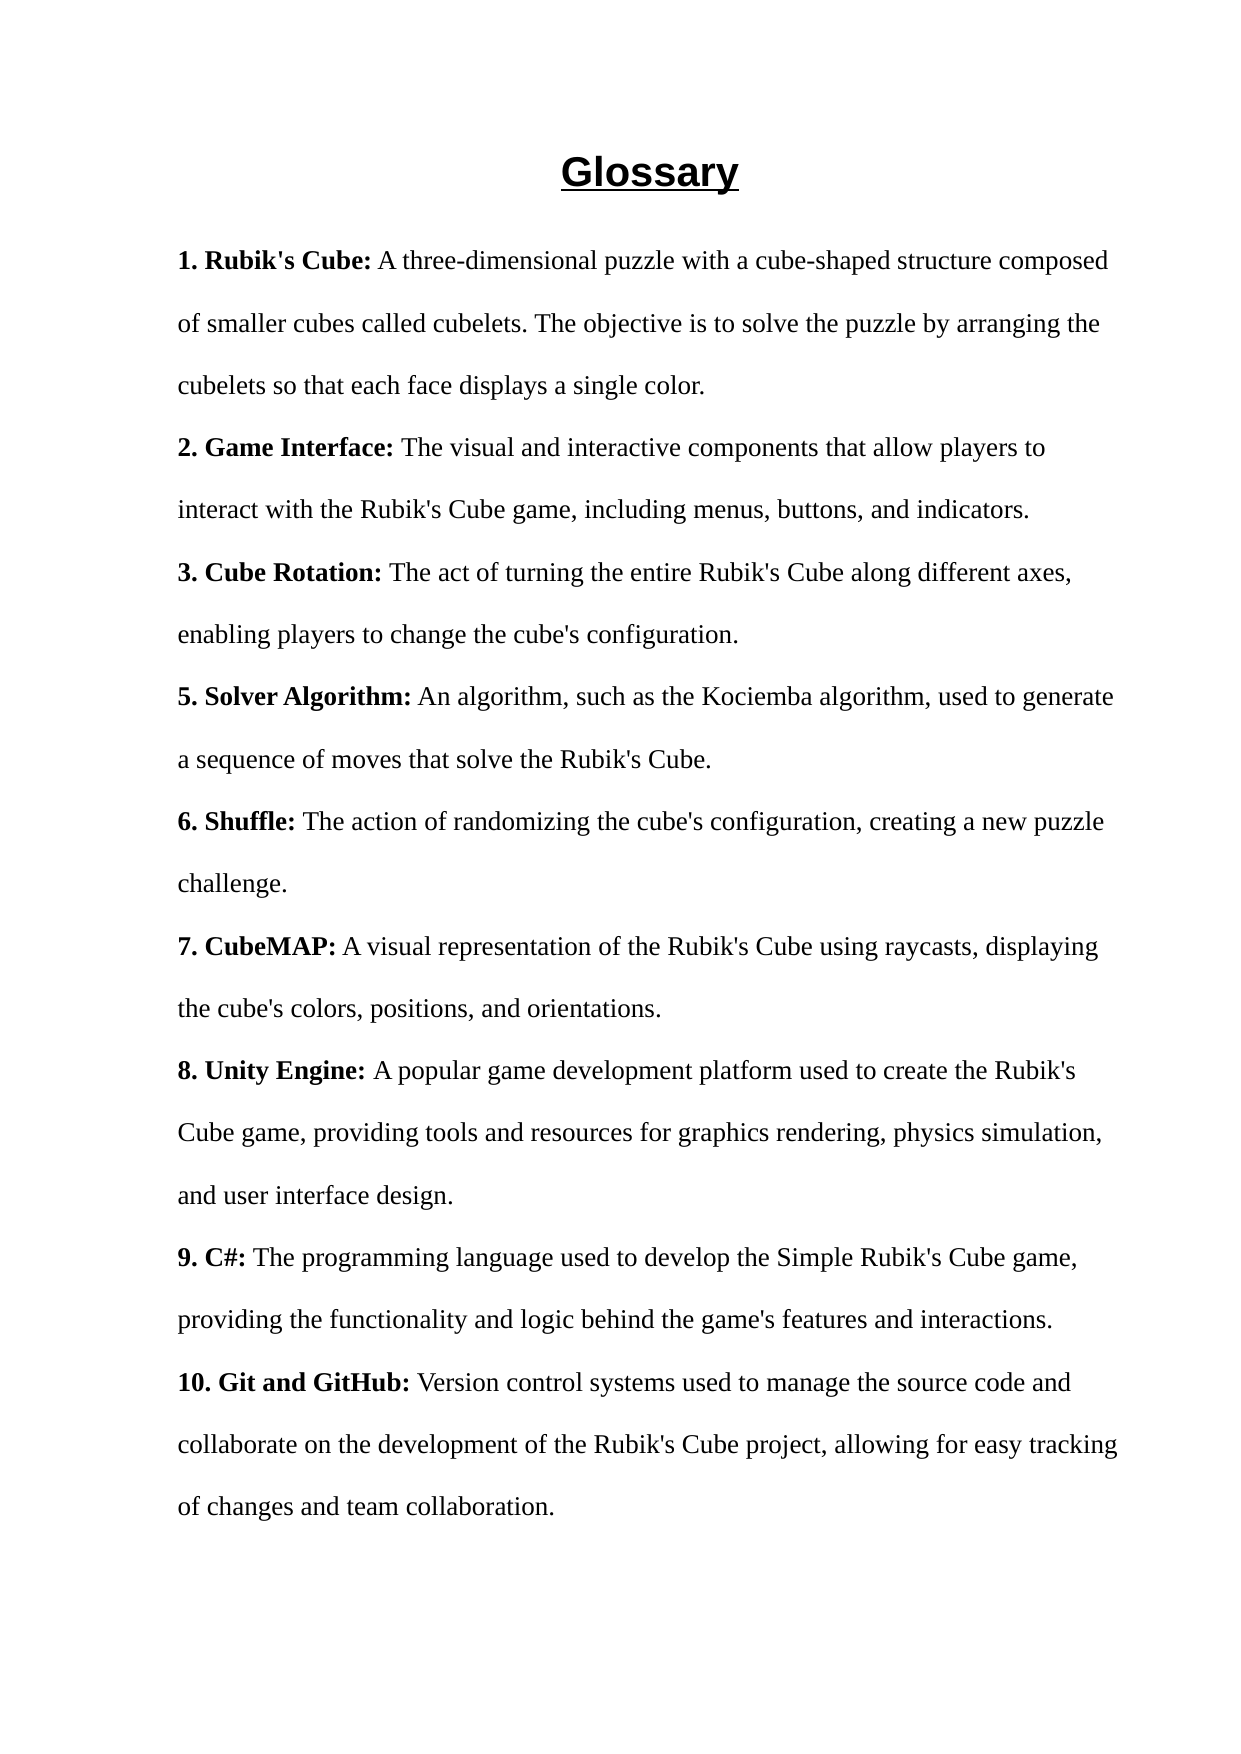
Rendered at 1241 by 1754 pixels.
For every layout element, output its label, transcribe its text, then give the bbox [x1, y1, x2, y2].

text Glossary [177, 148, 1122, 196]
text 10. Git and GitHub: Version control systems used to manage the source code and collaborate on the development of the Rubik's Cube project, allowing for easy tracking of changes and team collaboration. [177, 1366, 1122, 1521]
text 3. Cube Rotation: The act of turning the entire Rubik's Cube along different axes, enabling players to change the cube's configuration. [177, 556, 1122, 649]
text 1. Rubik's Cube: A three-dimensional puzzle with a cube-shaped structure composed of smaller cubes called cubelets. The objective is to solve the puzzle by arranging the cubelets so that each face displays a single color. [177, 244, 1122, 400]
text 9. C#: The programming language used to develop the Simple Rubik's Cube game, providing the functionality and logic behind the game's features and interactions. [177, 1241, 1122, 1334]
text 8. Unity Engine: A popular game development platform used to create the Rubik's Cube game, providing tools and resources for graphics rendering, physics simulation, and user interface design. [177, 1054, 1122, 1210]
text 6. Shuffle: The action of randomizing the cube's configuration, creating a new puzzle challenge. [177, 805, 1122, 898]
text 5. Solver Algorithm: An algorithm, such as the Kociemba algorithm, used to generate a sequence of moves that solve the Rubik's Cube. [177, 680, 1122, 774]
text 2. Game Interface: The visual and interactive components that allow players to interact with the Rubik's Cube game, including menus, buttons, and indicators. [177, 431, 1122, 525]
text 7. CubeMAP: A visual representation of the Rubik's Cube using raycasts, displaying the cube's colors, positions, and orientations. [177, 929, 1122, 1023]
